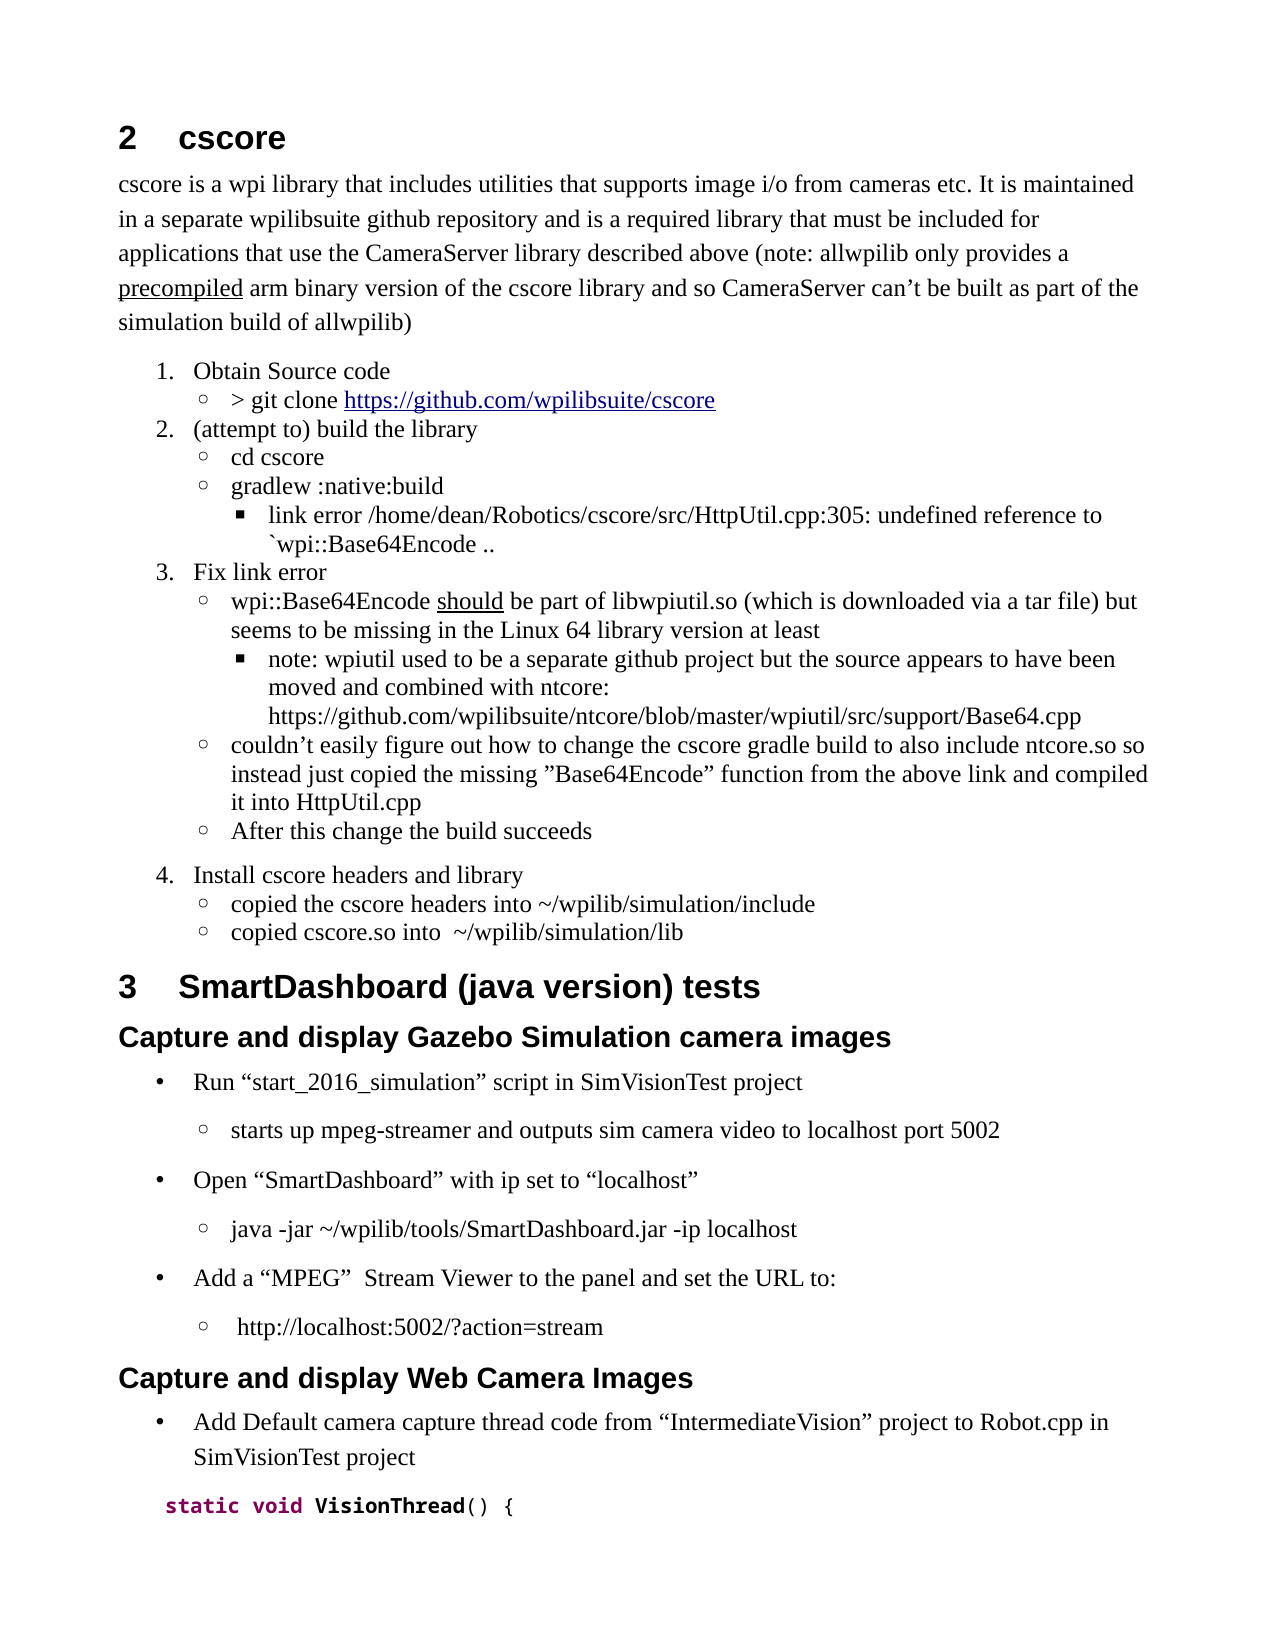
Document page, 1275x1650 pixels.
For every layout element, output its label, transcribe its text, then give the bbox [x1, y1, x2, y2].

list Fix link error [156, 557, 1157, 586]
list link error /home/dean/Robotics/cscore/src/HttpUtil.cpp:305: undefined reference to `wpi::Base64Encode .. [231, 500, 1157, 557]
list Run “start_2016_simulation” script in SimVisionTest project [156, 1067, 1157, 1095]
list After this change the build succeeds [193, 816, 1157, 845]
subtitle cscore [118, 118, 1157, 157]
list (attempt to) build the library [156, 414, 1157, 442]
list java -jar ~/wpilib/tools/SmartDashboard.jar -ip localhost [193, 1214, 1157, 1242]
list starts up mpeg-streamer and outputs sim camera video to localhost port 5002 [193, 1116, 1157, 1144]
list Install cscore headers and library [156, 860, 1157, 889]
list Add Default camera capture thread code from “IntermediateVision” project to Robot.cpp in SimVisionTest project [156, 1407, 1157, 1470]
list copied cscore.so into ~/wpilib/simulation/lib [193, 917, 1157, 946]
list > git clone https://github.com/wpilibsuite/cscore [193, 385, 1157, 414]
list wpi::Base64Encode should be part of libwpiutil.so (which is downloaded via a tar file) but seems to be missing in the Linux 64 library version at least [193, 586, 1157, 644]
list copied the cscore headers into ~/wpilib/simulation/include [193, 889, 1157, 917]
list gradlew :native:build [193, 471, 1157, 500]
list note: wpiutil used to be a separate github project but the source appears to have been moved and combined with ntcore: https://github.com/wpilibsuite/ntcore/blob/master/wpiutil/src/support/Base64.cpp [231, 644, 1157, 730]
subtitle Capture and display Gazebo Simulation camera images [118, 1020, 1157, 1054]
subtitle Capture and display Web Camera Images [118, 1361, 1157, 1395]
text cscore is a wpi library that includes utilities that supports image i/o from cameras etc. It is maintained in a separate wpilibsuite github repository and is a required library that must be included for applications that use the CameraServer library described above (note: allwpilib only provides a precompiled arm binary version of the cscore library and so CameraServer can’t be built as part of the simulation build of allwpilib) [118, 169, 1157, 336]
subtitle SmartDashboard (java version) tests [118, 967, 1157, 1006]
list cd cscore [193, 442, 1157, 471]
text static void VisionThread() { [165, 1491, 1157, 1519]
list couldn’t easily figure out how to change the cscore gradle build to also include ntcore.so so instead just copied the missing ”Base64Encode” function from the above link and compiled it into HttpUtil.cpp [193, 730, 1157, 816]
list Obtain Source code [156, 356, 1157, 385]
list Open “SmartDashboard” with ip set to “localhost” [156, 1165, 1157, 1193]
list Add a “MPEG” Stream Viewer to the panel and set the URL to: [156, 1263, 1157, 1292]
list http://localhost:5002/?action=stream [193, 1312, 1157, 1341]
